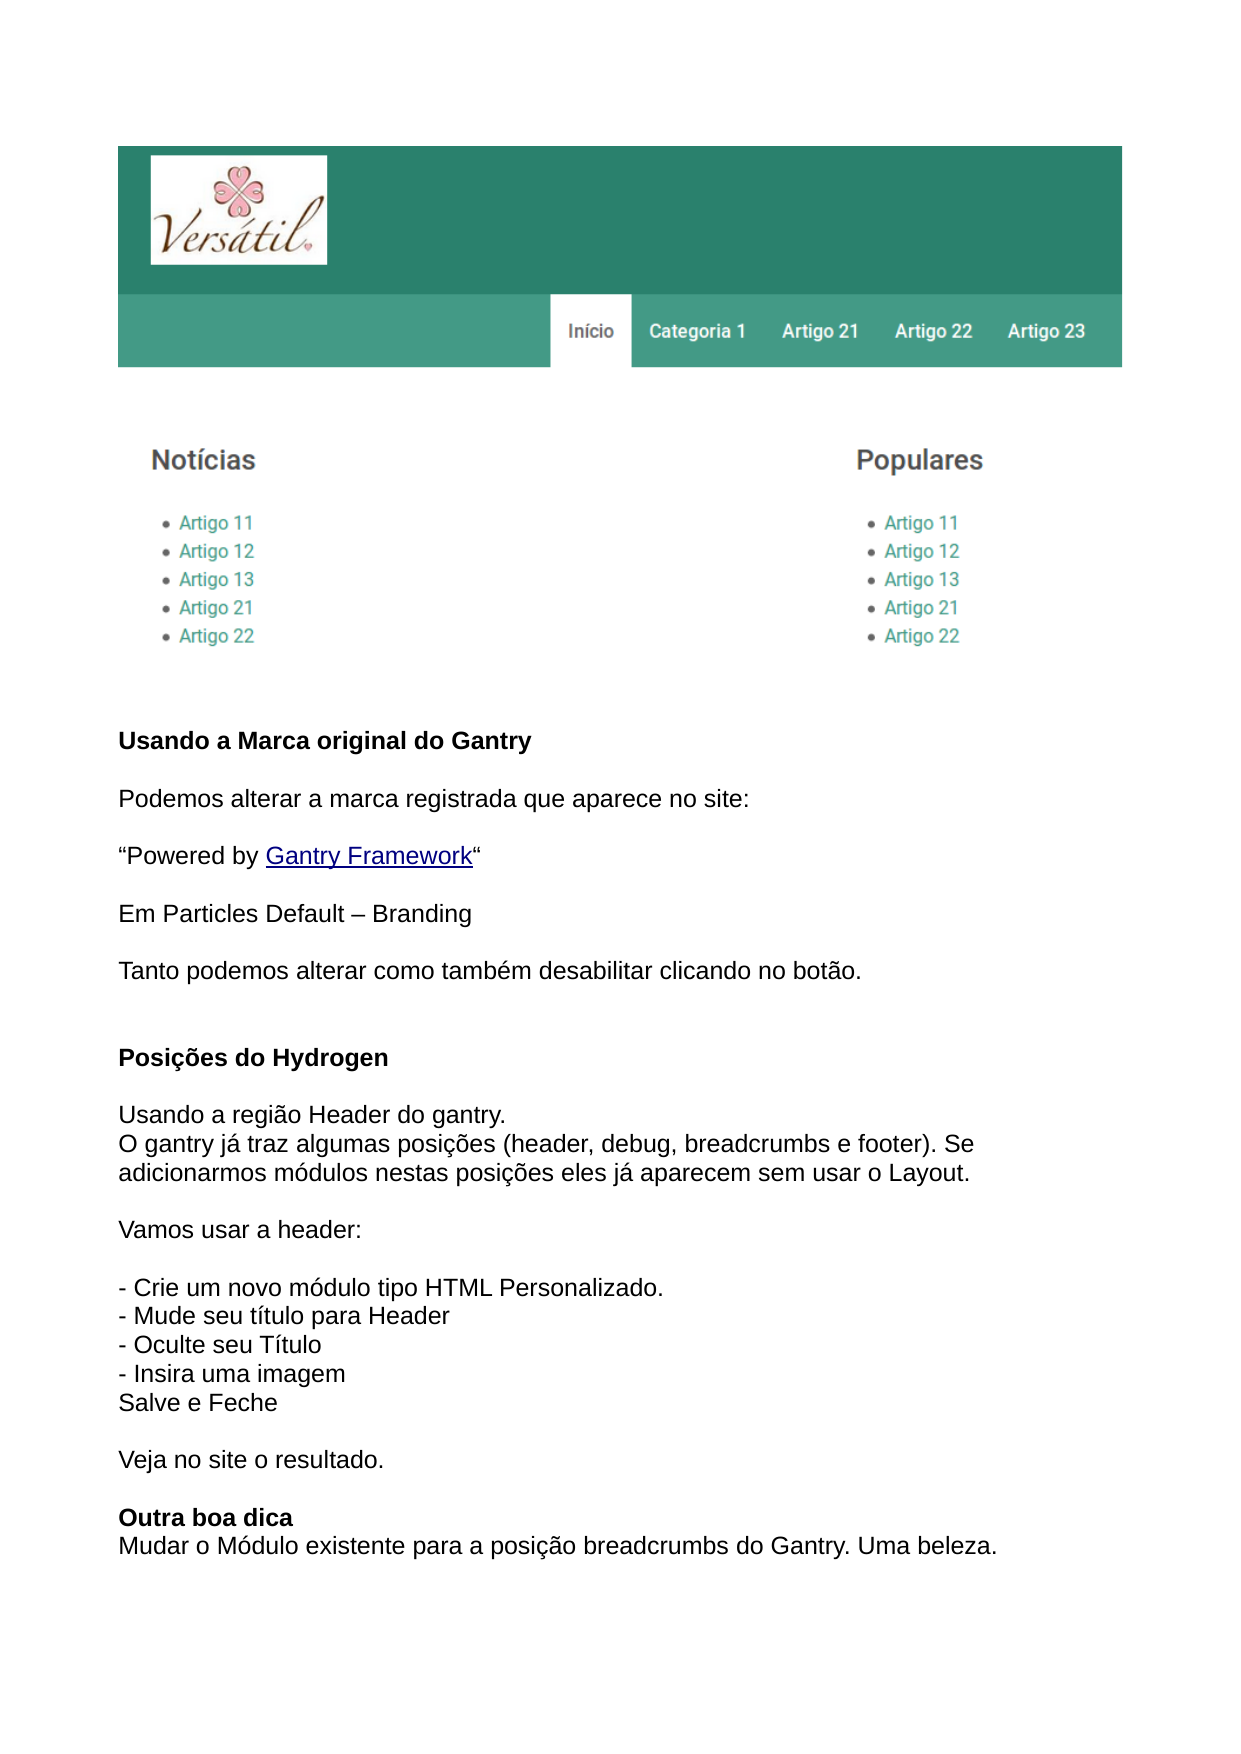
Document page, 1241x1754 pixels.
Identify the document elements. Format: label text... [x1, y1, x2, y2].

text Podemos alterar a marca registrada que aparece no site: [118, 784, 1122, 812]
text Em Particles Default – Branding [118, 899, 1122, 927]
text Vamos usar a header: [118, 1215, 1122, 1244]
text - Oculte seu Título [118, 1330, 1122, 1359]
text - Mude seu título para Header [118, 1301, 1122, 1330]
text - Insira uma imagem [118, 1359, 1122, 1387]
text Usando a região Header do gantry. [118, 1100, 1122, 1129]
text Usando a Marca original do Gantry [118, 726, 1122, 755]
picture [118, 146, 1123, 698]
text Veja no site o resultado. [118, 1445, 1122, 1474]
text Posições do Hydrogen [118, 1042, 1122, 1071]
text - Crie um novo módulo tipo HTML Personalizado. [118, 1272, 1122, 1301]
text Salve e Feche [118, 1387, 1122, 1416]
text Tanto podemos alterar como também desabilitar clicando no botão. [118, 956, 1122, 985]
text “Powered by Gantry Framework“ [118, 841, 1122, 870]
text Mudar o Módulo existente para a posição breadcrumbs do Gantry. Uma beleza. [118, 1531, 1122, 1560]
text O gantry já traz algumas posições (header, debug, breadcrumbs e footer). Se adicionarmos módulos nestas posições eles já aparecem sem usar o Layout. [118, 1129, 1122, 1186]
text Outra boa dica [118, 1502, 1122, 1531]
